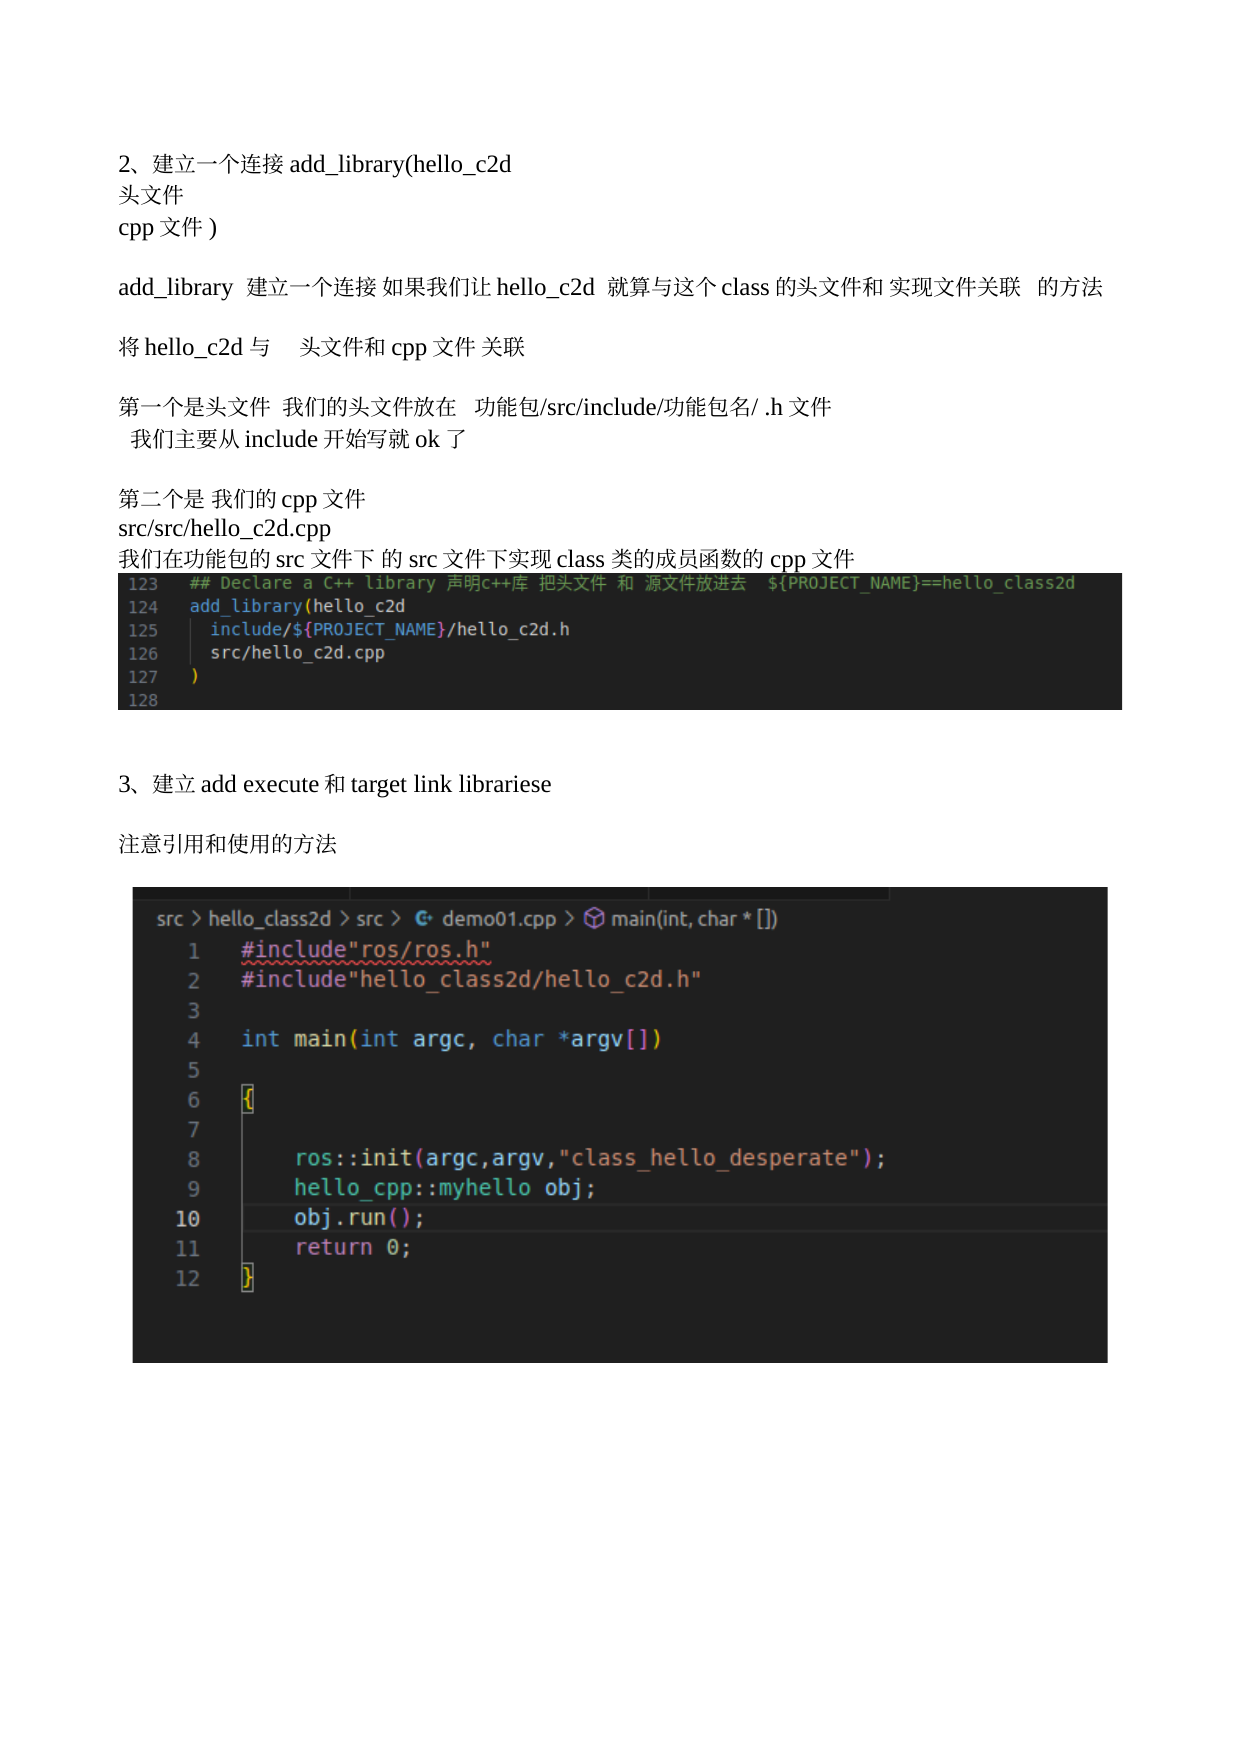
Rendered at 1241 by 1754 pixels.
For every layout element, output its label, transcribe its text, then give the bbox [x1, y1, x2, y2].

text 将hello_c2d 与 头文件和cpp文件 关联 [118, 330, 1122, 362]
text cpp文件 ) [118, 210, 1122, 241]
text 我们在功能包的src文件下 的 src文件下实现class 类的成员函数的 cpp文件 [118, 542, 1122, 573]
picture [132, 887, 1108, 1363]
text add_library 建立一个连接 如果我们让hello_c2d 就算与这个class的头文件和 实现文件关联 的方法 [118, 270, 1122, 301]
text src/src/hello_c2d.cpp [118, 513, 1122, 542]
text 2、建立一个连接 add_library(hello_c2d [118, 147, 1122, 178]
text 我们主要从include开始写就ok了 [118, 422, 1122, 453]
text 注意引用和使用的方法 [118, 828, 1122, 859]
text 第一个是头文件 我们的头文件放在 功能包/src/include/功能包名/ .h文件 [118, 390, 1122, 422]
text 3、建立add execute和target link librariese [118, 767, 1122, 799]
text 头文件 [118, 178, 1122, 210]
picture [118, 573, 1123, 710]
text 第二个是 我们的cpp文件 [118, 482, 1122, 513]
